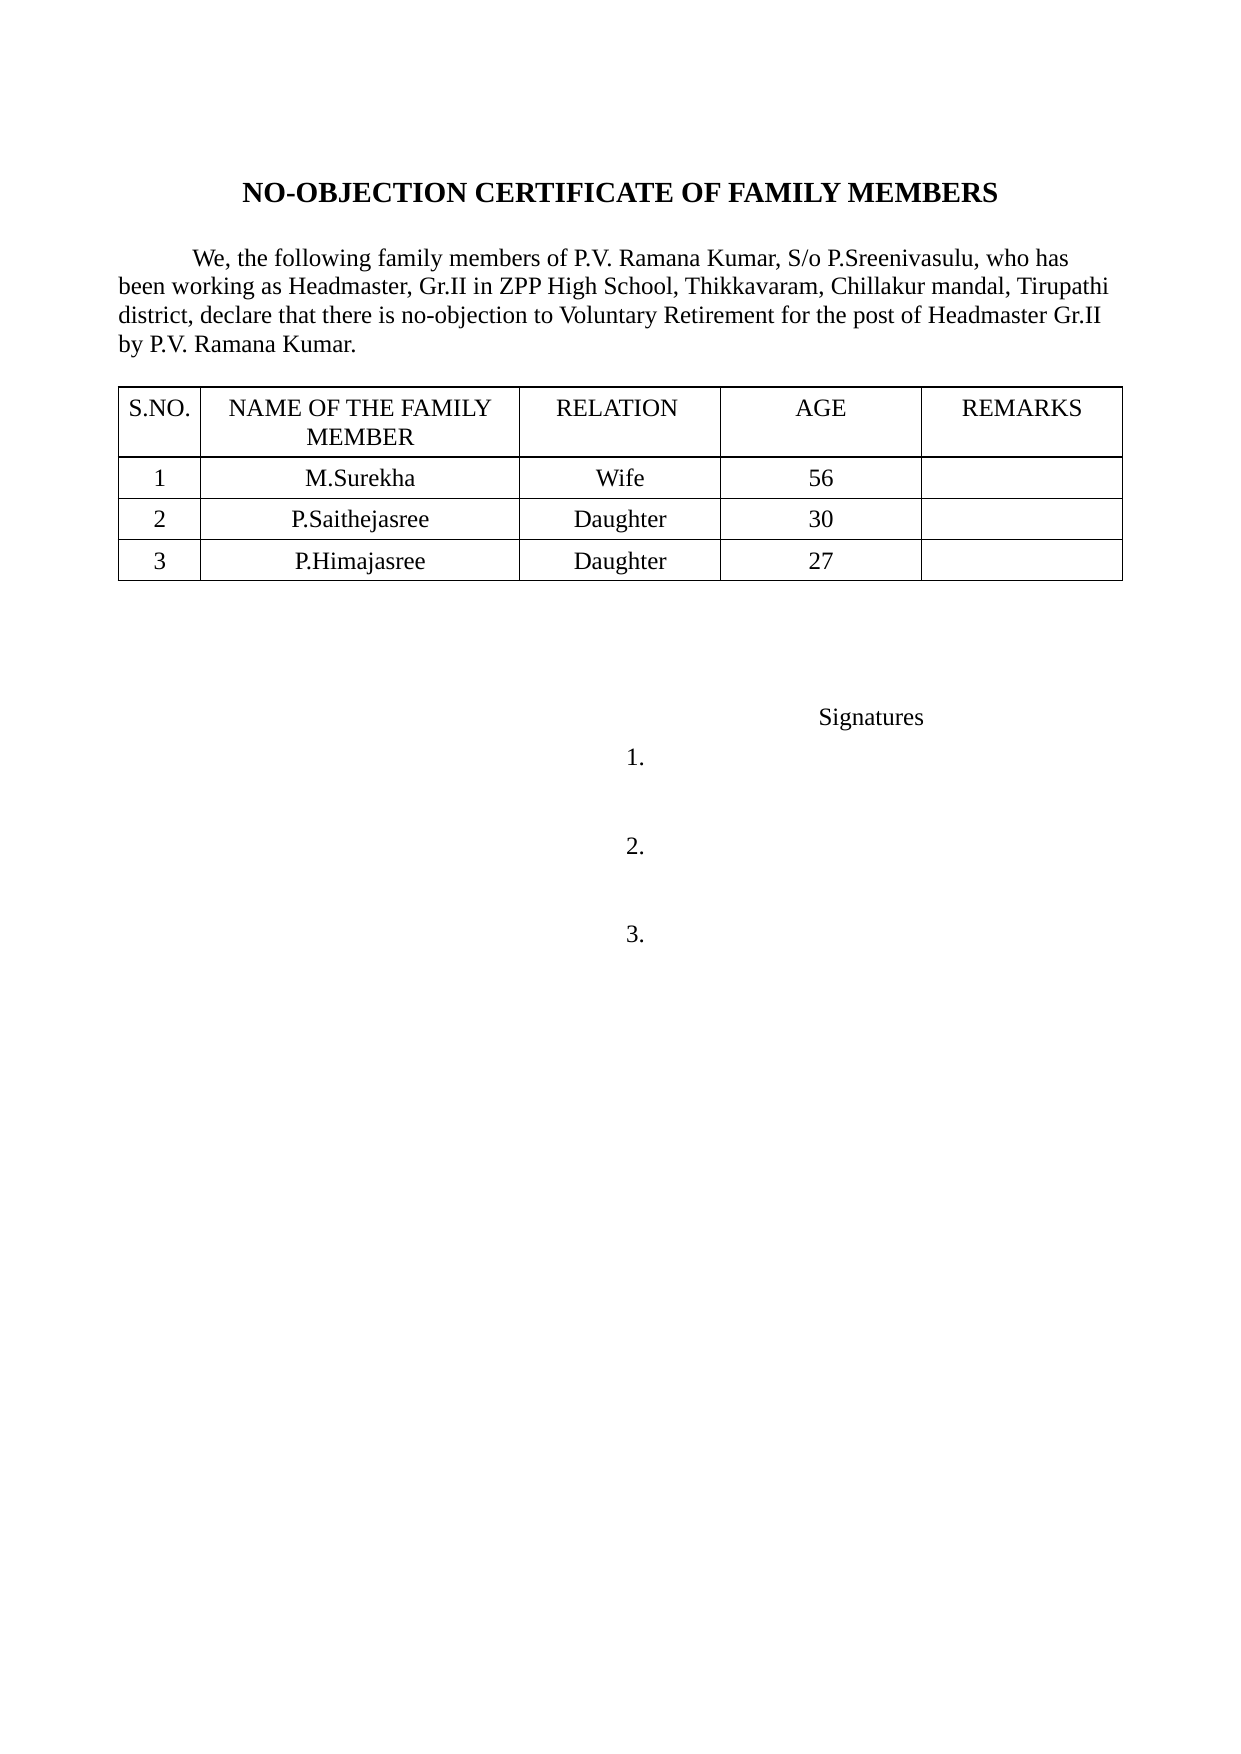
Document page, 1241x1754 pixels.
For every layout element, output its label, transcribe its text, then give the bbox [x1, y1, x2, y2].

table_cell 3 [119, 540, 200, 580]
table_header S.NO. [119, 388, 200, 456]
table_header [118, 696, 620, 736]
text We, the following family members of P.V. Ramana Kumar, S/o P.Sreenivasulu, who has been working as Headmaster, Gr.II in ZPP High School, Thikkavaram, Chillakur mandal, Tirupathi district, declare that there is no-objection to Voluntary Retirement for the post of Headmaster Gr.II by P.V. Ramana Kumar. [118, 243, 1122, 358]
table_cell 27 [721, 540, 921, 580]
table_header RELATION [520, 388, 720, 456]
table_cell [118, 914, 620, 1002]
table_cell [922, 540, 1122, 580]
table_cell Daughter [520, 540, 720, 580]
table_cell [118, 736, 620, 825]
table_cell 2 [119, 499, 200, 539]
table_cell P.Saithejasree [201, 499, 519, 539]
text NO-OBJECTION CERTIFICATE OF FAMILY MEMBERS [118, 176, 1122, 209]
table_cell Daughter [520, 499, 720, 539]
table_header NAME OF THE FAMILY MEMBER [201, 388, 519, 456]
table_cell P.Himajasree [201, 540, 519, 580]
table_cell 1 [119, 458, 200, 498]
table_cell 56 [721, 458, 921, 498]
table_cell M.Surekha [201, 458, 519, 498]
table_cell 3. [620, 914, 1122, 1002]
table_cell [922, 458, 1122, 498]
table_header Signatures [620, 696, 1122, 736]
table_cell Wife [520, 458, 720, 498]
table_cell 2. [620, 825, 1122, 913]
table_header REMARKS [922, 388, 1122, 456]
table_cell 30 [721, 499, 921, 539]
table_cell [922, 499, 1122, 539]
table_cell [118, 825, 620, 913]
table_cell 1. [620, 736, 1122, 825]
table_header AGE [721, 388, 921, 456]
